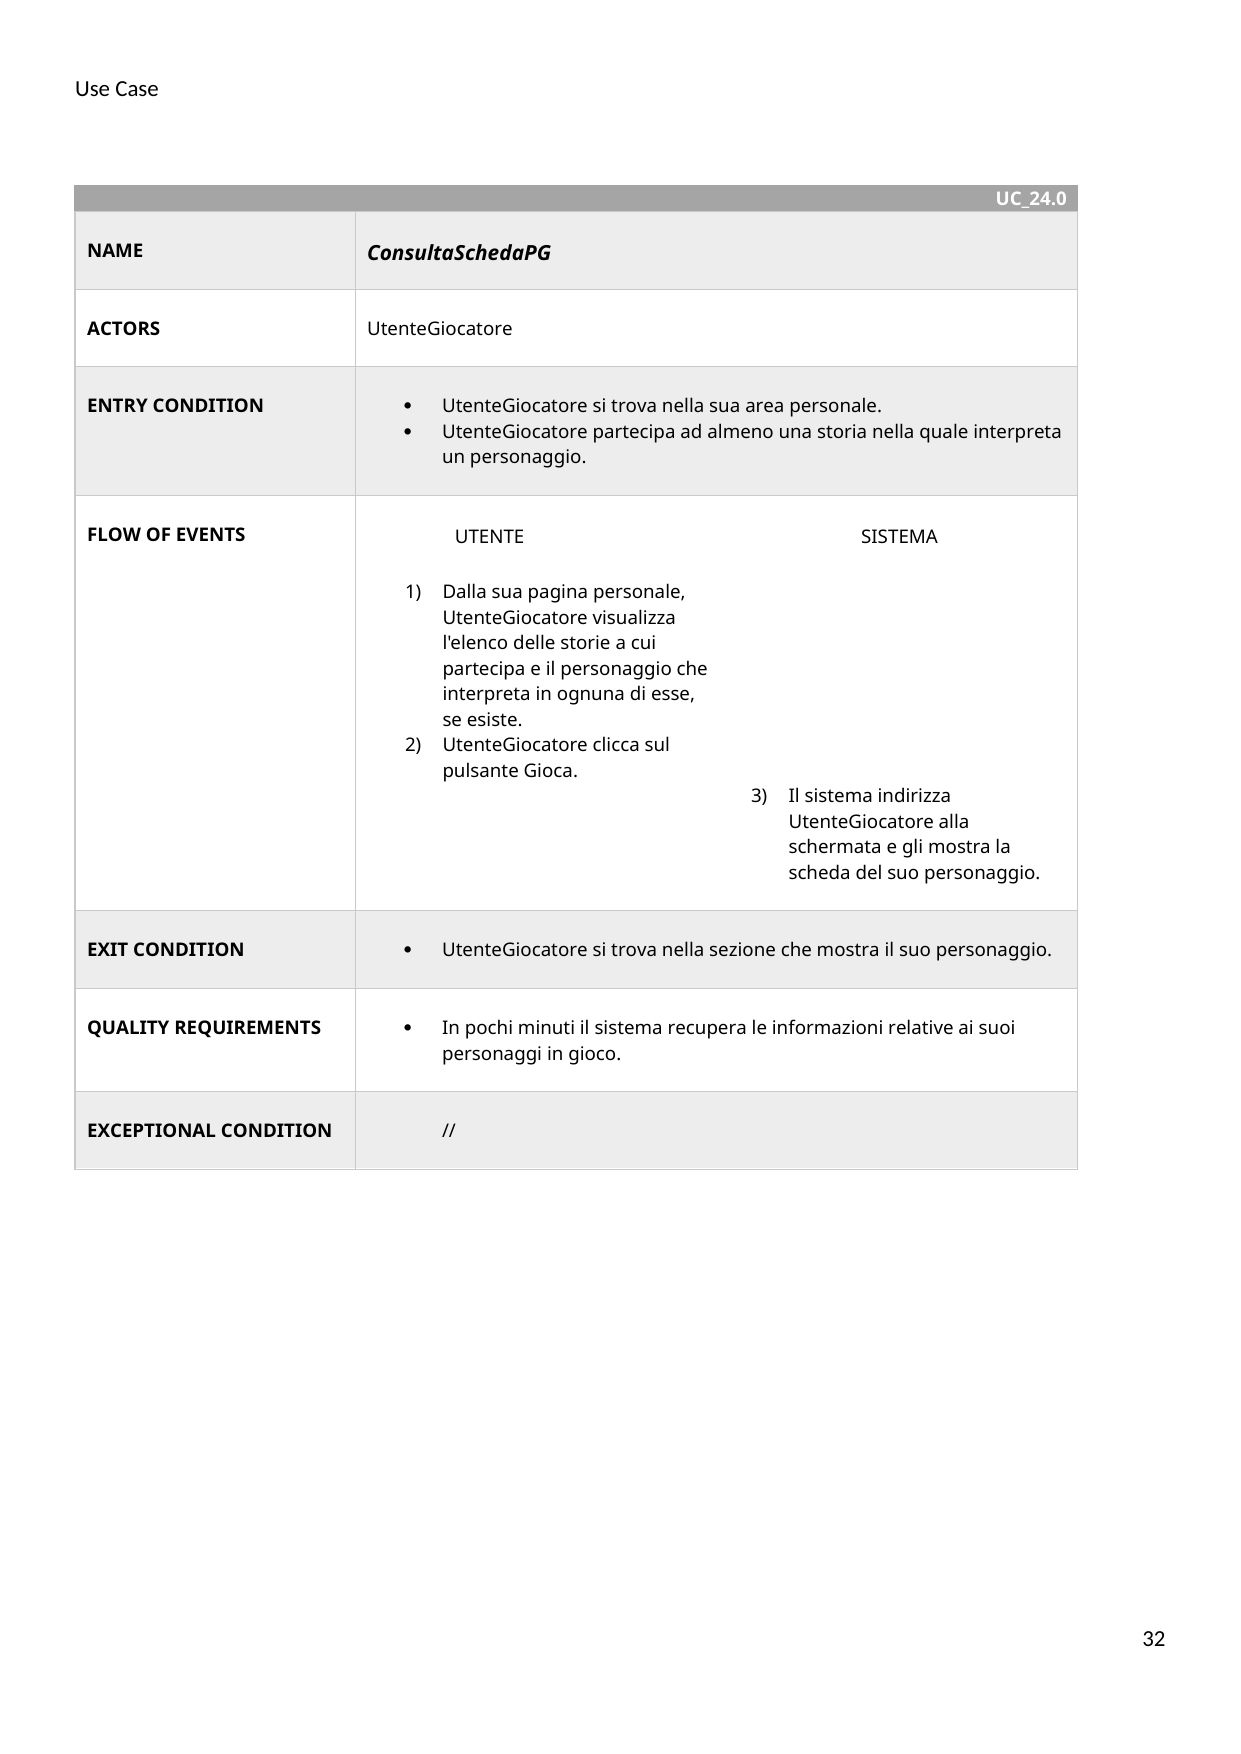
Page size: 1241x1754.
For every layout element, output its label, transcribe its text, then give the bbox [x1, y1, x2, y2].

table_cell UtenteGiocatore [356, 290, 1077, 366]
table_header [76, 186, 355, 211]
table_cell ENTRY CONDITION [76, 367, 355, 495]
table_cell EXIT CONDITION [76, 911, 355, 988]
table_cell FLOW OF EVENTS [76, 496, 355, 910]
table_cell // [356, 1092, 1077, 1168]
table_cell UTENTE SISTEMA Dalla sua pagina personale, UtenteGiocatore visualizza l'elenco delle storie a cui partecipa e il personaggio che interpreta in ognuna di esse, se esiste. UtenteGiocatore clicca sul pulsante Gioca. Il sistema indirizza UtenteGiocatore alla schermata e gli mostra la scheda del suo personaggio. [356, 496, 1077, 910]
table_cell UtenteGiocatore si trova nella sua area personale. UtenteGiocatore partecipa ad almeno una storia nella quale interpreta un personaggio. [356, 367, 1077, 495]
table_cell NAME [76, 212, 355, 289]
table_cell ACTORS [76, 290, 355, 366]
table_cell EXCEPTIONAL CONDITION [76, 1092, 355, 1168]
table_cell QUALITY REQUIREMENTS [76, 989, 355, 1091]
table_cell UtenteGiocatore si trova nella sezione che mostra il suo personaggio. [356, 911, 1077, 988]
table_cell ConsultaSchedaPG [356, 212, 1077, 289]
table_header UC_24.0 [356, 186, 1077, 211]
table_cell In pochi minuti il sistema recupera le informazioni relative ai suoi personaggi in gioco. [356, 989, 1077, 1091]
